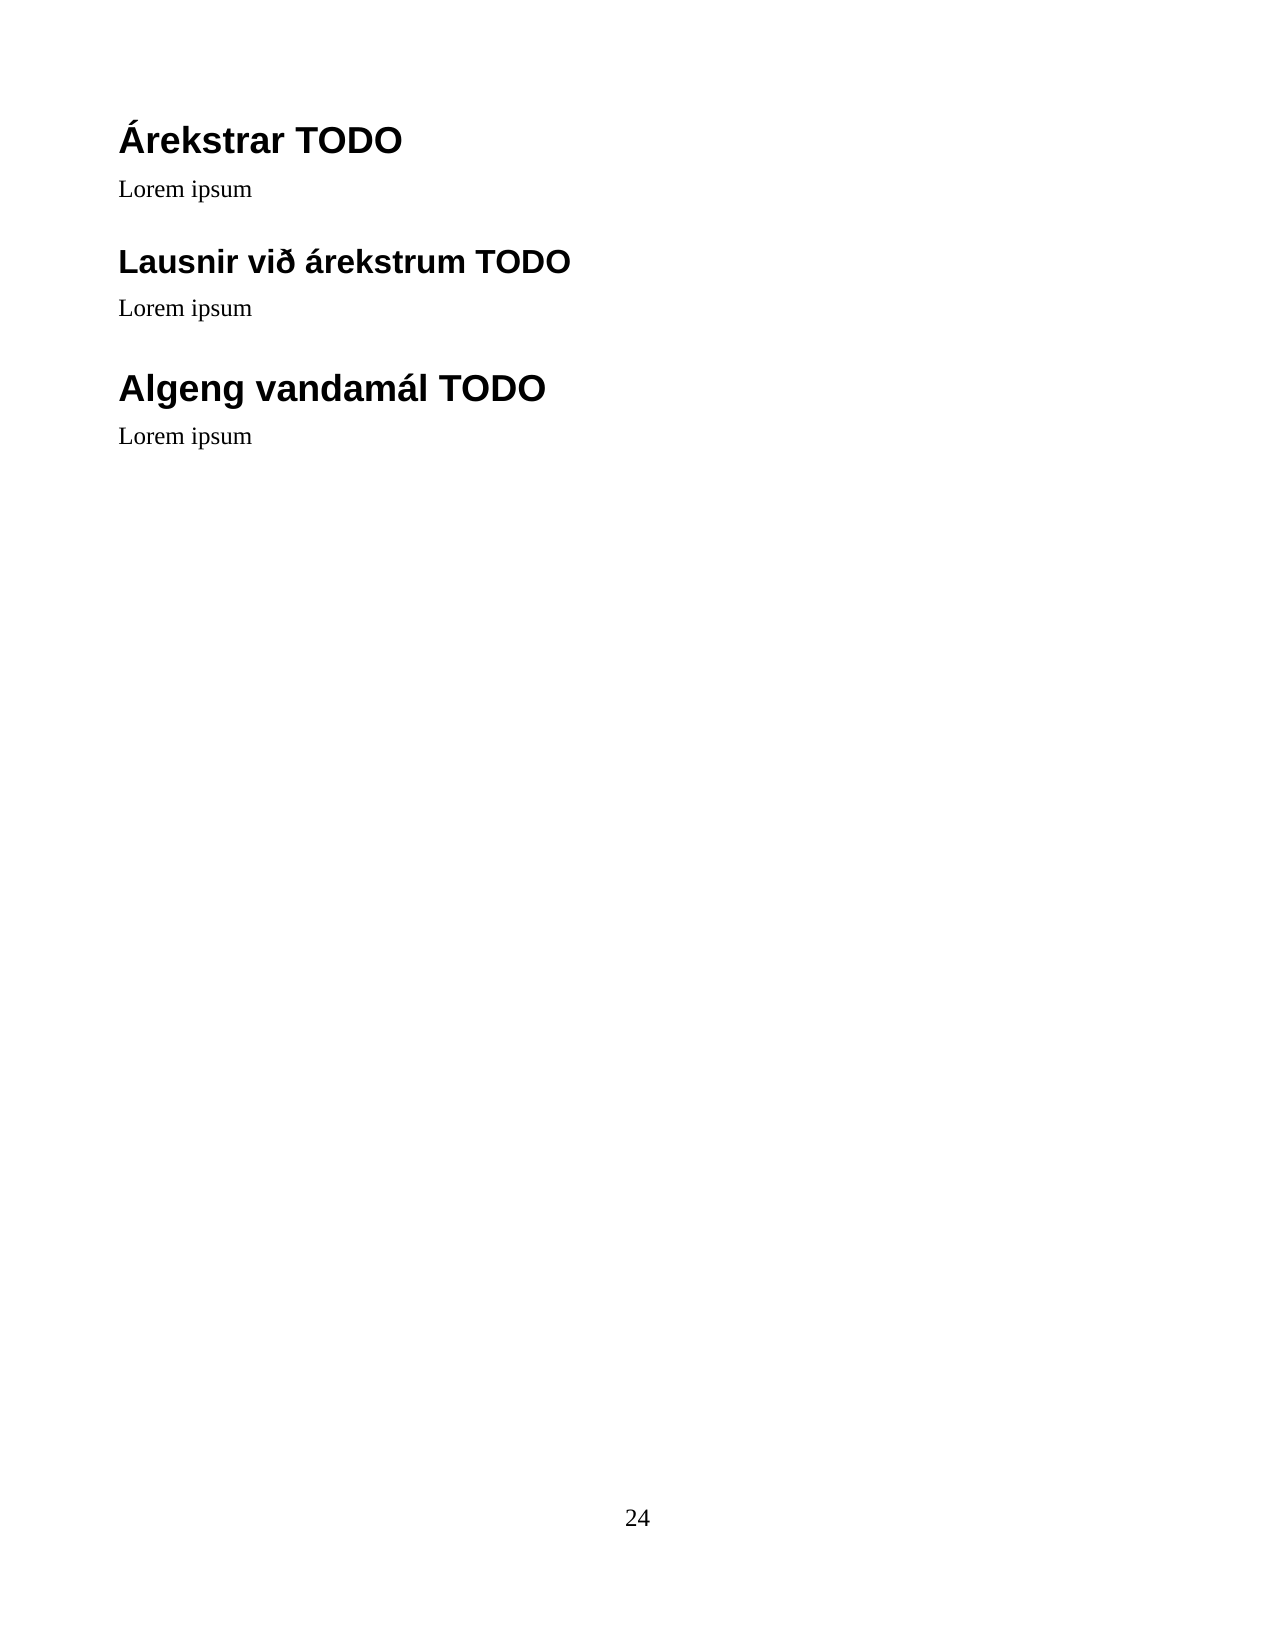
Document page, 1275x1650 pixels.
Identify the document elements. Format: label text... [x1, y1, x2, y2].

text Lorem ipsum [118, 293, 1157, 322]
subtitle Lausnir við árekstrum TODO [118, 242, 1157, 281]
text Lorem ipsum [118, 174, 1157, 202]
subtitle Árekstrar TODO [118, 118, 1157, 161]
text Lorem ipsum [118, 421, 1157, 450]
subtitle Algeng vandamál TODO [118, 366, 1157, 409]
